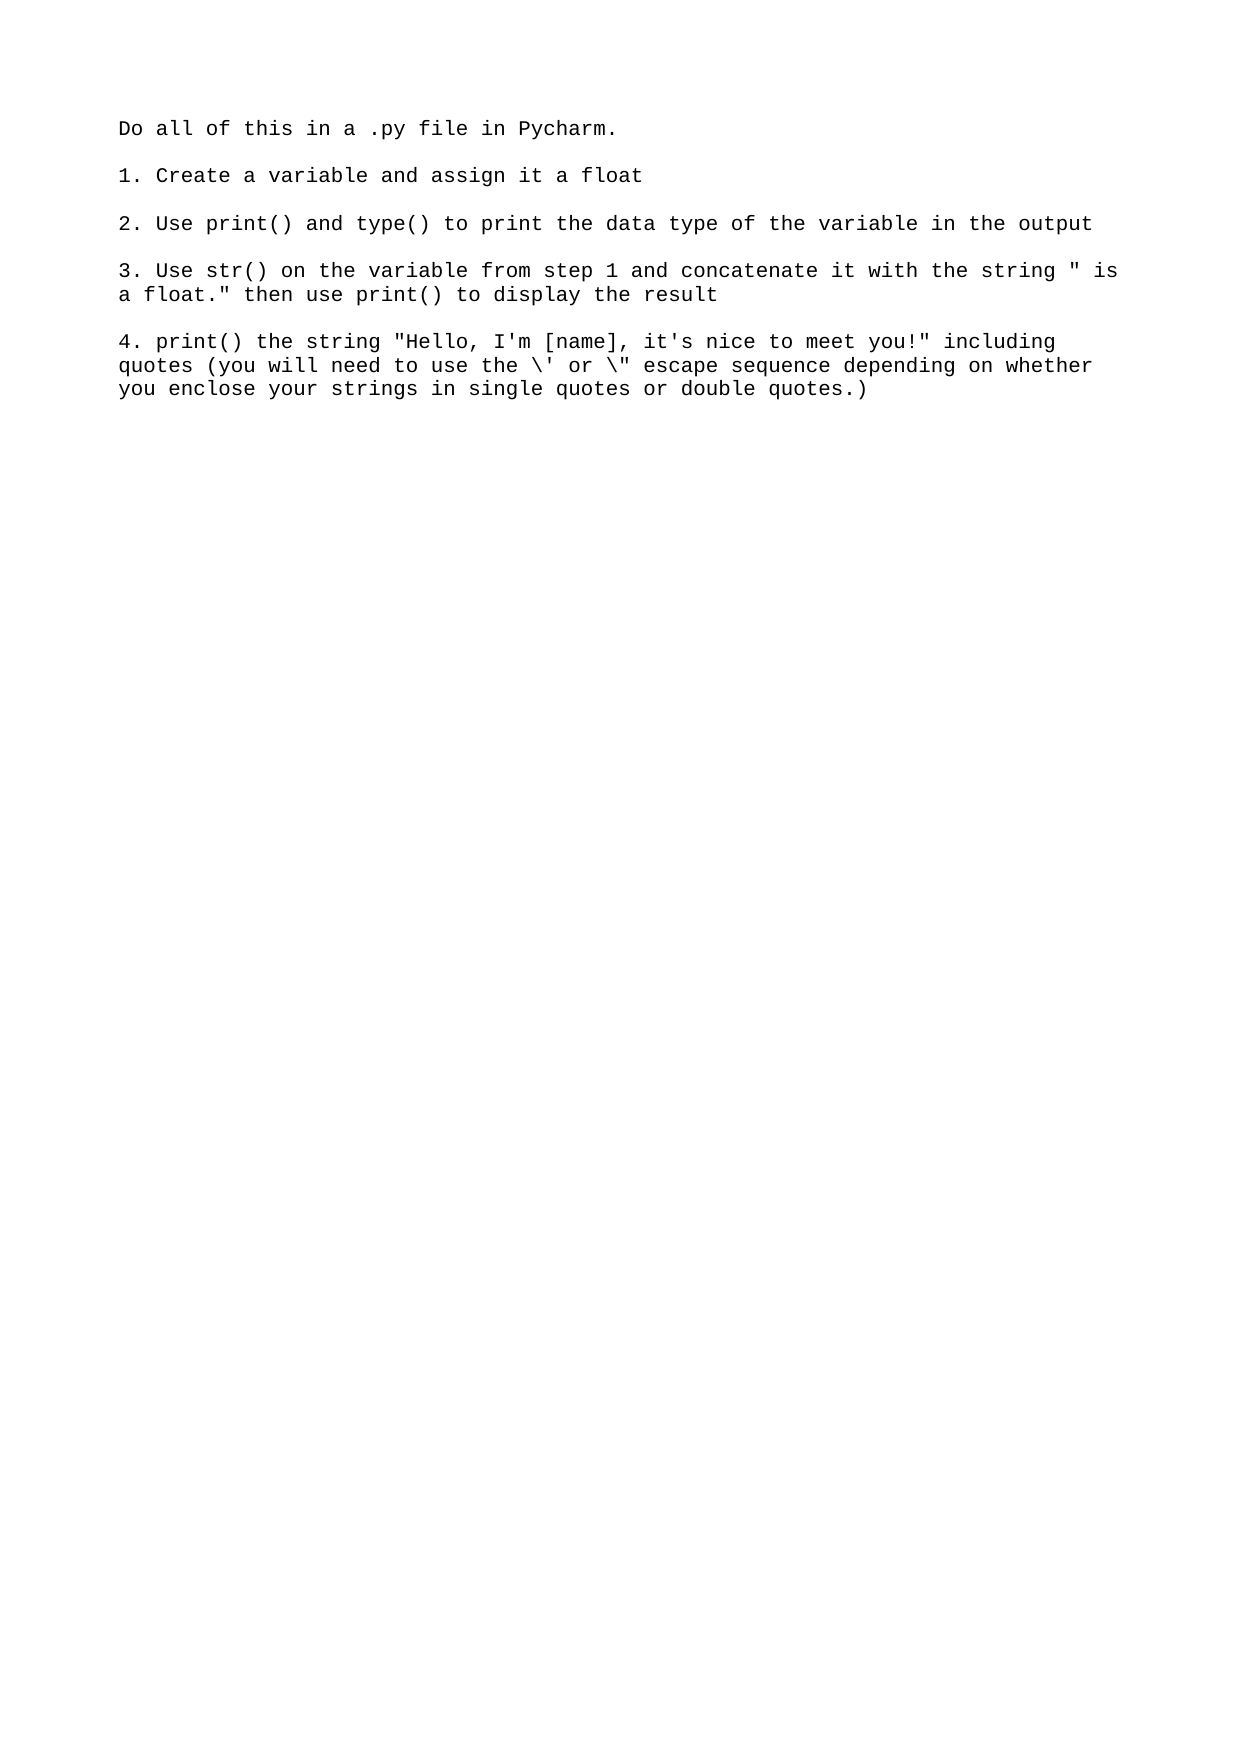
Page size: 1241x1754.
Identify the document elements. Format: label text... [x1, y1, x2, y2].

text Do all of this in a .py file in Pycharm. [118, 118, 1122, 142]
text 2. Use print() and type() to print the data type of the variable in the output [118, 213, 1122, 236]
text 3. Use str() on the variable from step 1 and concatenate it with the string " is a float." then use print() to display the result [118, 260, 1122, 307]
text 1. Create a variable and assign it a float [118, 165, 1122, 189]
text 4. print() the string "Hello, I'm [name], it's nice to meet you!" including quotes (you will need to use the \' or \" escape sequence depending on whether you enclose your strings in single quotes or double quotes.) [118, 331, 1122, 402]
